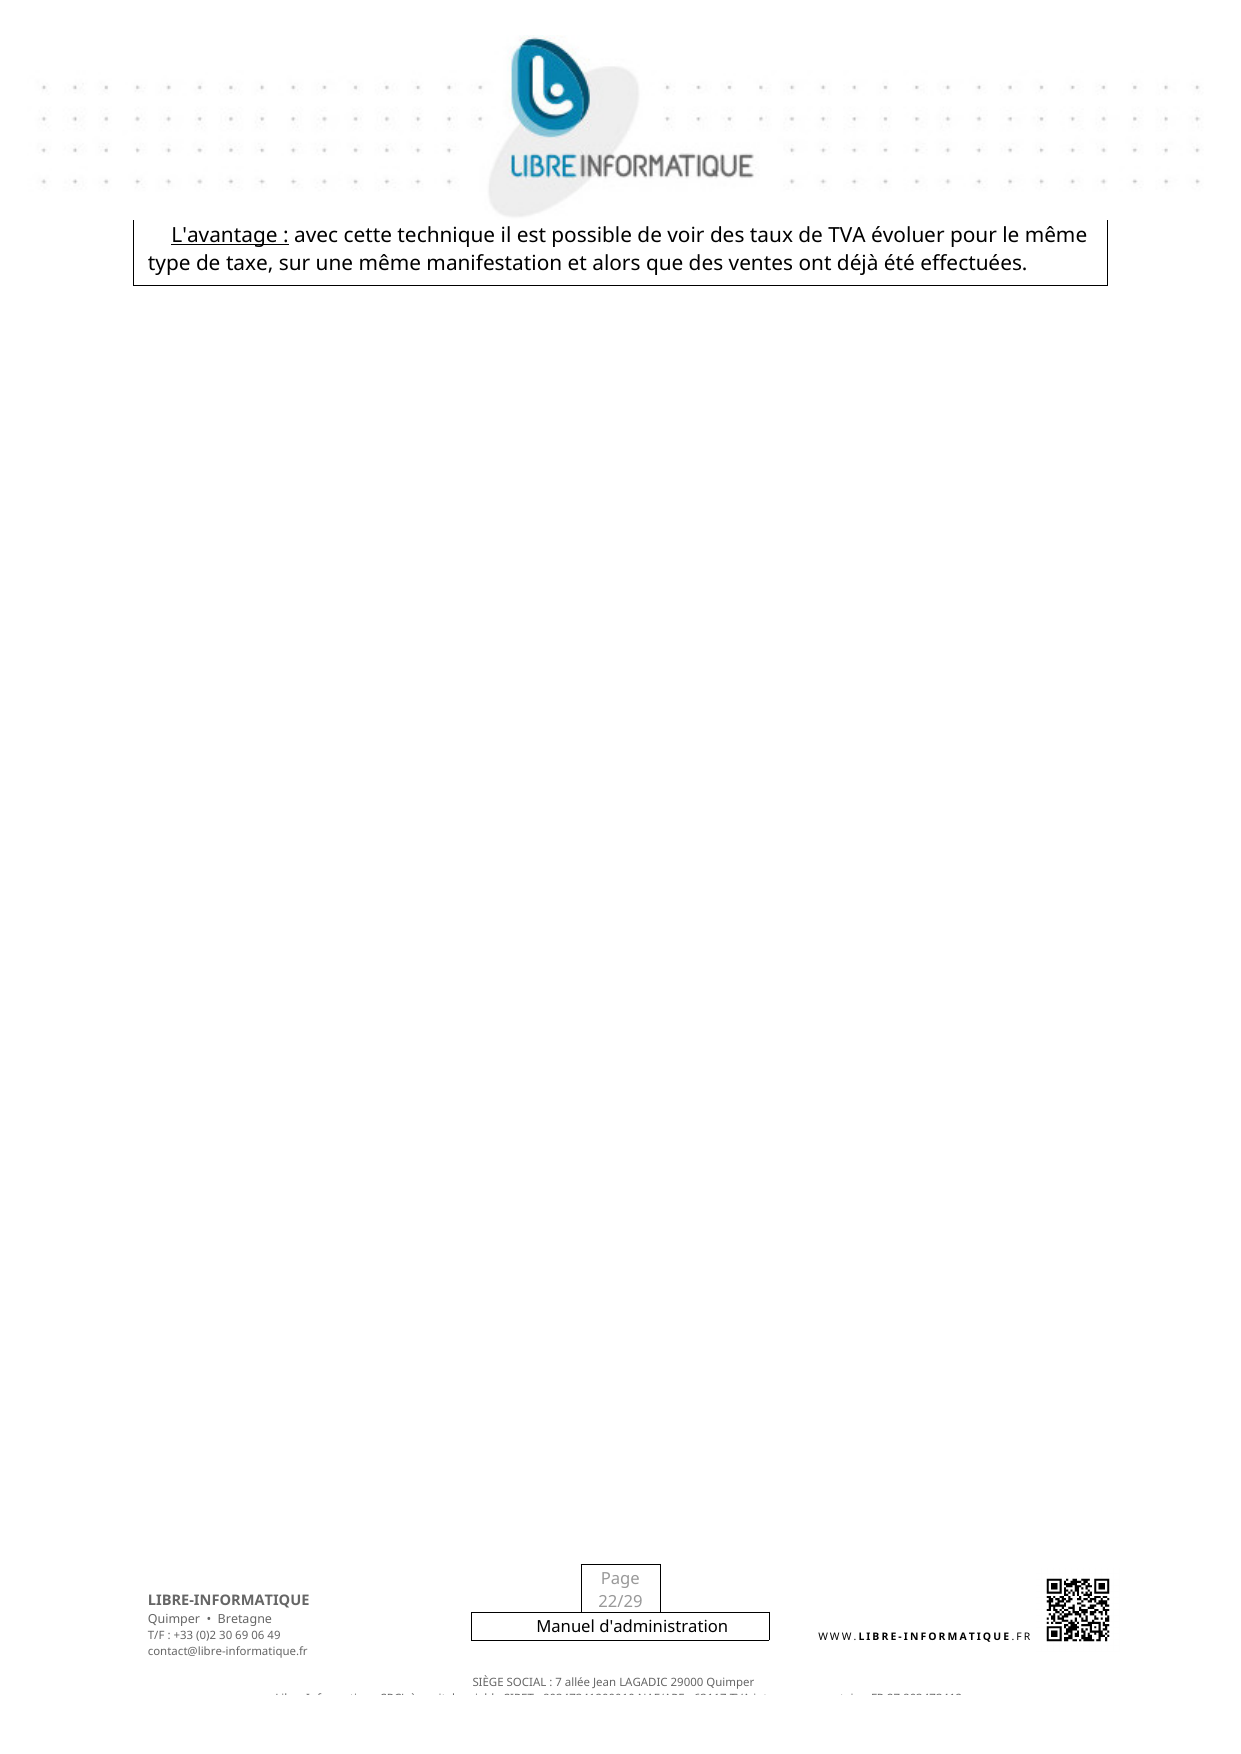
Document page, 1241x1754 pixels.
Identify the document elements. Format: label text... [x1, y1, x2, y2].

text L'avantage : avec cette technique il est possible de voir des taux de TVA évoluer pour le même type de taxe, sur une même manifestation et alors que des ventes ont déjà été effectuées. [134, 220, 1107, 285]
picture [27, 35, 1213, 220]
picture [1036, 1568, 1120, 1652]
